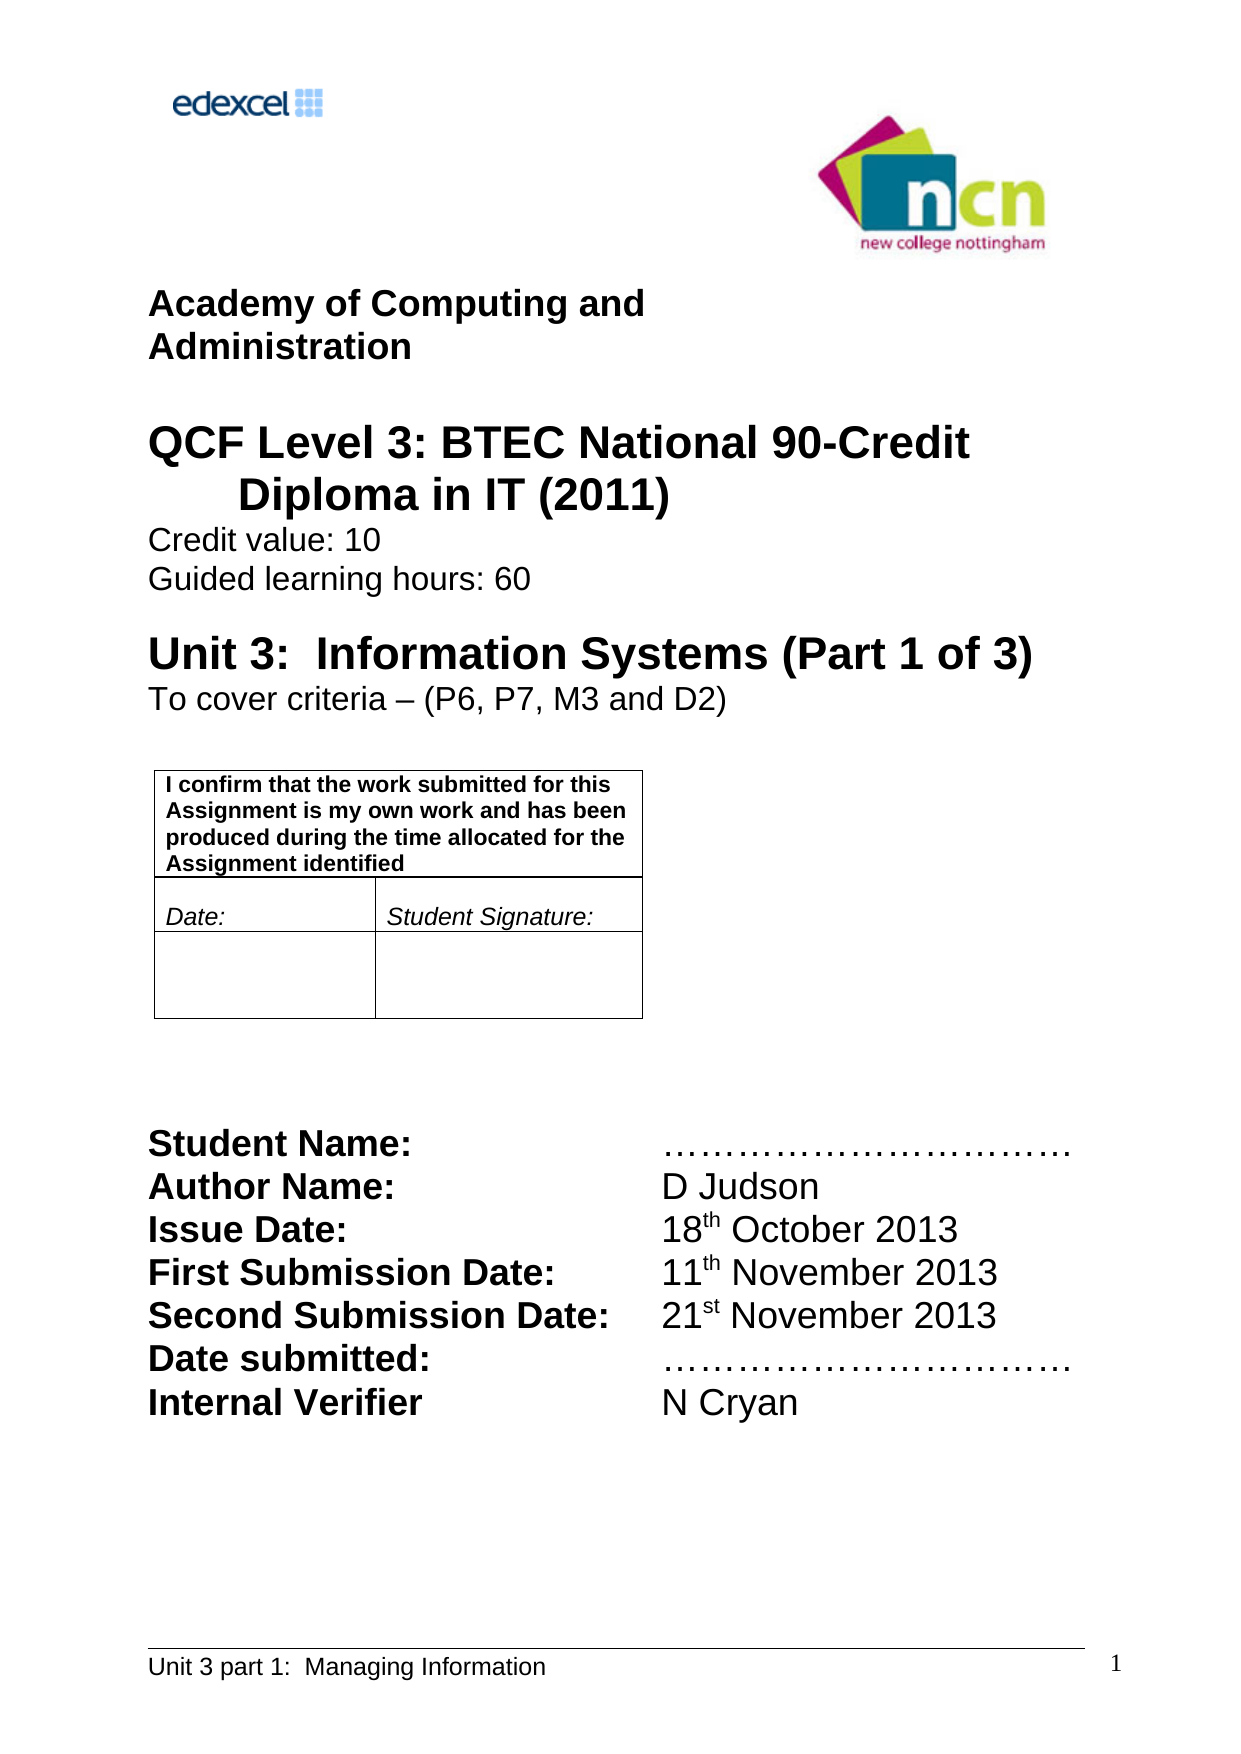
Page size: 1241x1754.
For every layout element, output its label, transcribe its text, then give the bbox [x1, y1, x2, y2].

text Credit value: 10 [148, 521, 1122, 559]
table_cell [155, 932, 375, 1018]
table_cell Internal Verifier [136, 1380, 650, 1423]
table_cell 21st November 2013 [650, 1294, 1167, 1337]
table_header I confirm that the work submitted for this Assignment is my own work and has been produced during the time allocated for the Assignment identified [155, 771, 642, 876]
table_cell First Submission Date: Second Submission Date: [136, 1250, 650, 1337]
table_cell Date submitted: [136, 1337, 650, 1380]
text Guided learning hours: 60 [148, 559, 1122, 597]
subtitle Unit 3: Information Systems (Part 1 of 3) [148, 626, 1122, 679]
table_cell N Cryan [650, 1380, 1167, 1423]
table_cell [376, 932, 642, 1018]
text Academy of Computing and Administration [148, 281, 1122, 367]
table_header …………………………… [650, 1121, 1167, 1164]
table_cell Date: [155, 878, 375, 931]
table_header Student Name: [136, 1121, 650, 1164]
table_cell Issue Date: [136, 1207, 650, 1250]
subtitle QCF Level 3: BTEC National 90-Credit Diploma in IT (2011) [148, 415, 1122, 521]
picture [774, 66, 1085, 288]
table_cell …………………………… [650, 1337, 1167, 1380]
table_cell 18th October 2013 [650, 1207, 1167, 1250]
subtitle To cover criteria – (P6, P7, M3 and D2) [148, 679, 1122, 717]
table_cell 11th November 2013 [650, 1250, 1167, 1293]
table_cell D Judson [650, 1164, 1167, 1207]
table_cell Author Name: [136, 1164, 650, 1207]
table_cell Student Signature: [376, 878, 642, 931]
picture [173, 83, 323, 123]
